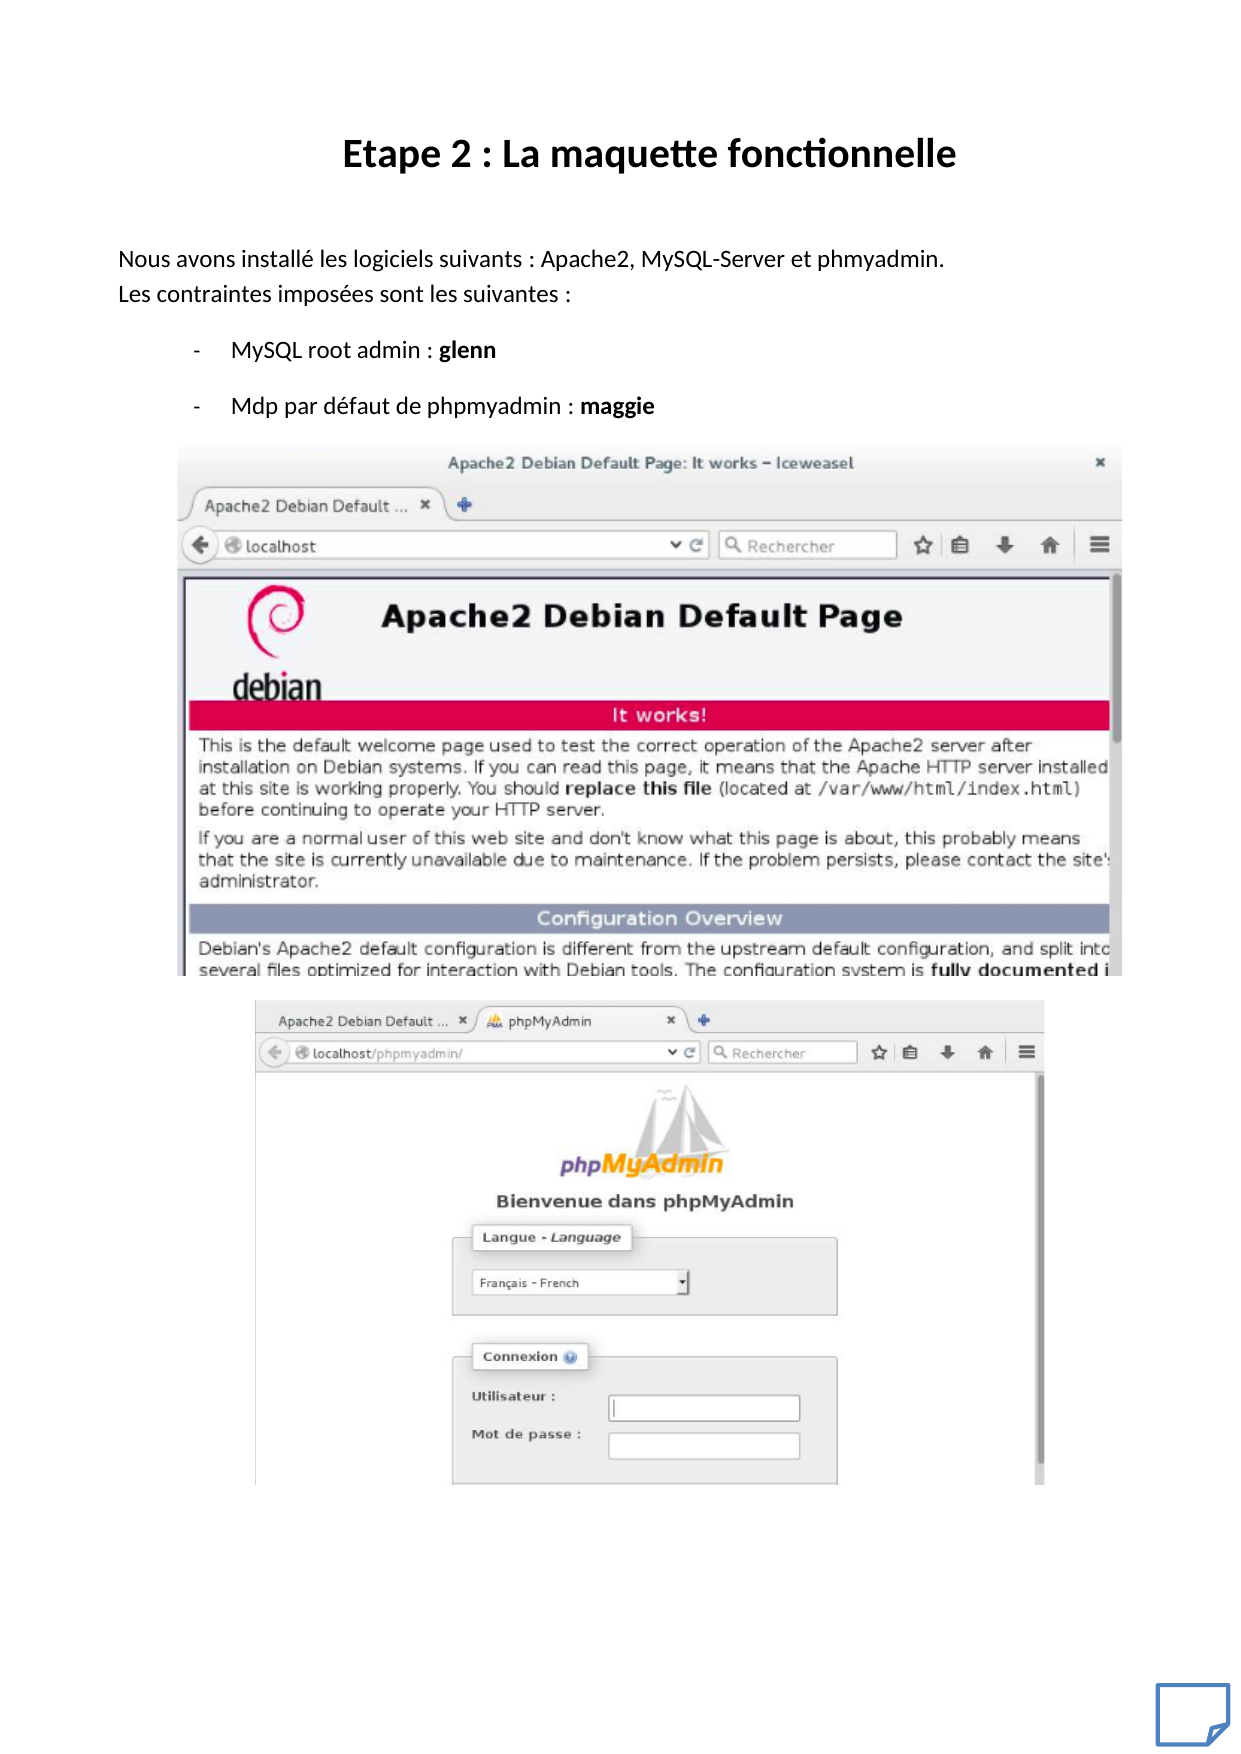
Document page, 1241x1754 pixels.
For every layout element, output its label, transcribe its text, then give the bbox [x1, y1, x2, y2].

list Etape 2 : La maquette fonctionnelle [118, 127, 1181, 177]
text Nous avons installé les logiciels suivants : Apache2, MySQL-Server et phmyadmin. [118, 243, 1181, 274]
list MySQL root admin : glenn [193, 334, 1181, 365]
text Les contraintes imposées sont les suivantes : [118, 278, 1181, 309]
list Mdp par défaut de phpmyadmin : maggie [193, 390, 1181, 421]
